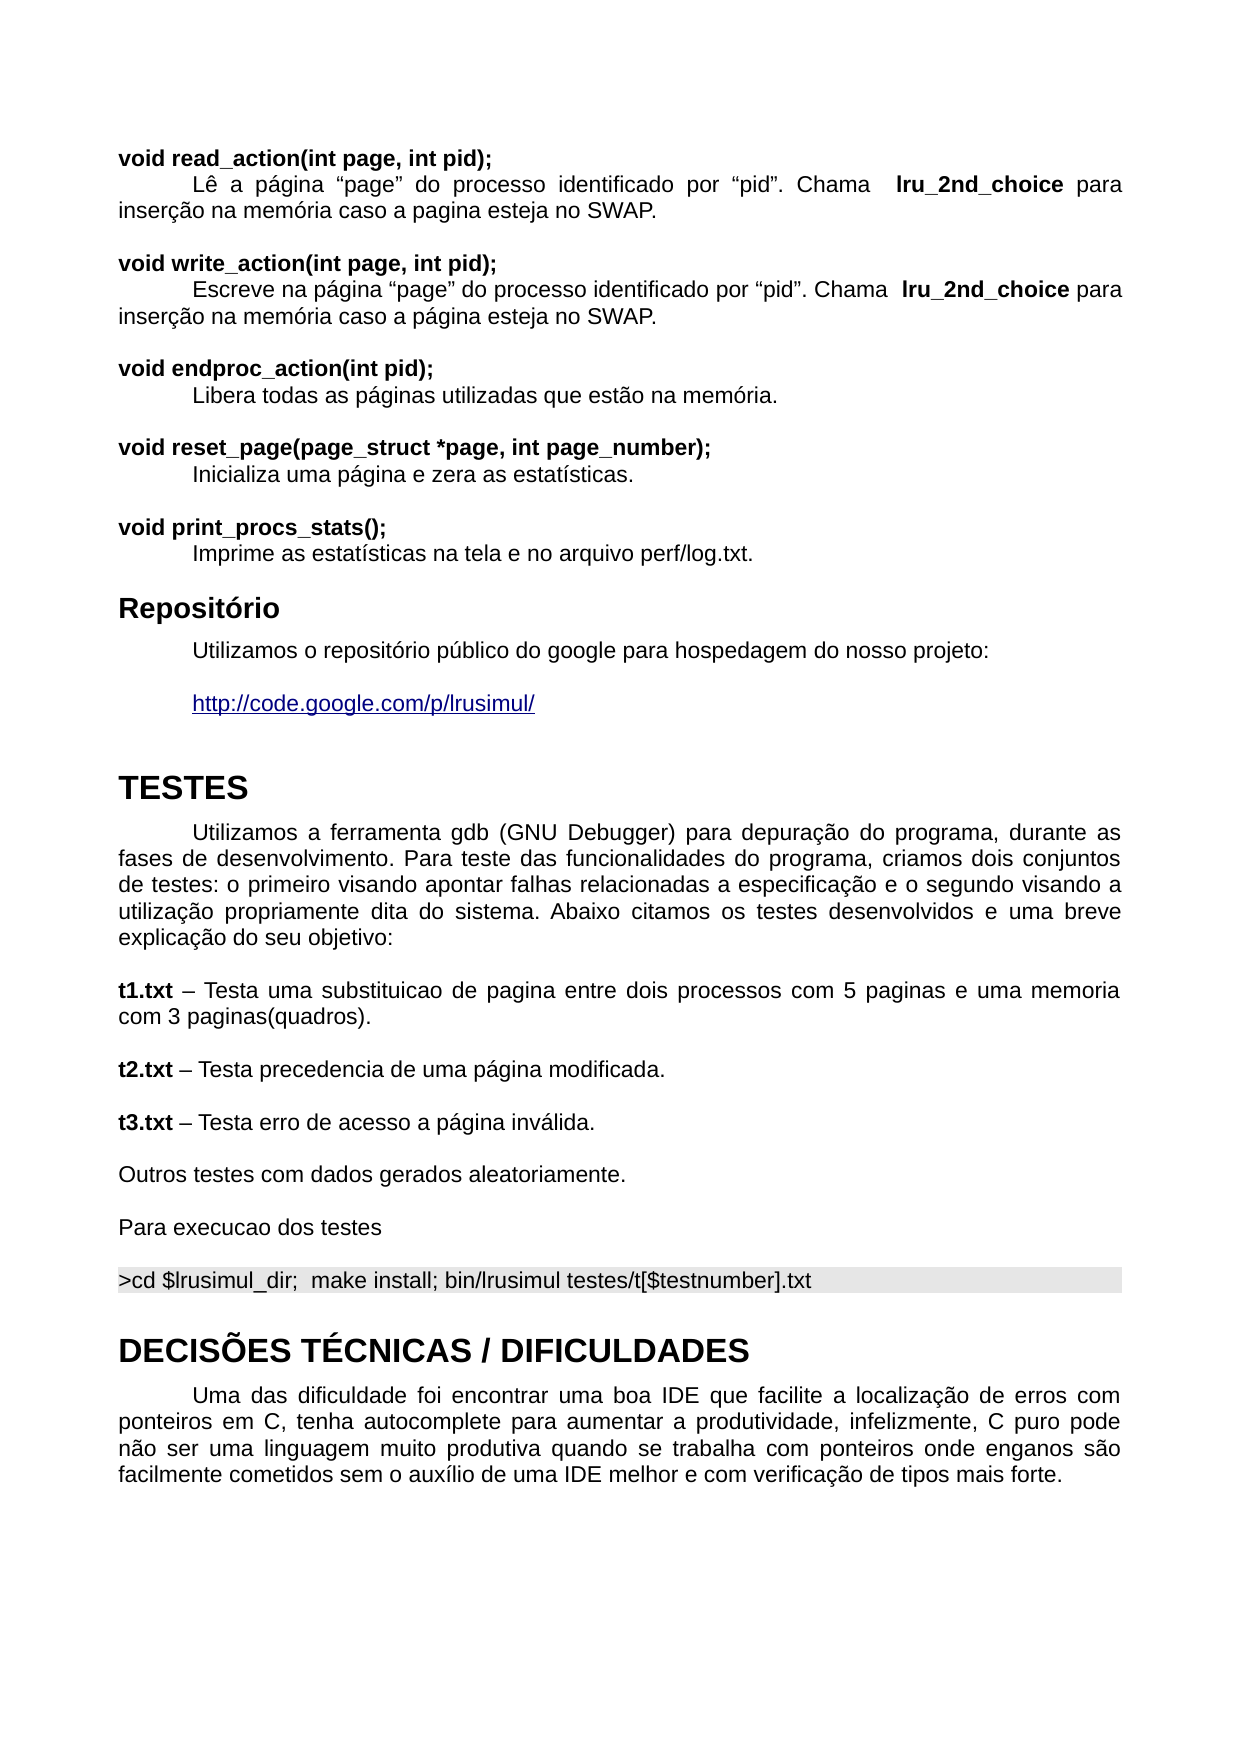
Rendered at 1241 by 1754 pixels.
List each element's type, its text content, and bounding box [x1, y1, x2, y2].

text Lê a página “page” do processo identificado por “pid”. Chama lru_2nd_choice para inserção na memória caso a pagina esteja no SWAP. [118, 171, 1122, 223]
text Uma das dificuldade foi encontrar uma boa IDE que facilite a localização de erros com ponteiros em C, tenha autocomplete para aumentar a produtividade, infelizmente, C puro pode não ser uma linguagem muito produtiva quando se trabalha com ponteiros onde enganos são facilmente cometidos sem o auxílio de uma IDE melhor e com verificação de tipos mais forte. [118, 1382, 1122, 1487]
text void read_action(int page, int pid); [118, 144, 1122, 171]
text Para execucao dos testes [118, 1214, 1122, 1240]
text t1.txt – Testa uma substituicao de pagina entre dois processos com 5 paginas e uma memoria com 3 paginas(quadros). [118, 977, 1122, 1029]
text Escreve na página “page” do processo identificado por “pid”. Chama lru_2nd_choice para inserção na memória caso a página esteja no SWAP. [118, 276, 1122, 329]
text void print_procs_stats(); [118, 513, 1122, 540]
text Utilizamos o repositório público do google para hospedagem do nosso projeto: [118, 637, 1122, 663]
subtitle Repositório [118, 591, 1122, 625]
text Imprime as estatísticas na tela e no arquivo perf/log.txt. [118, 540, 1122, 566]
subtitle DECISÕES TÉCNICAS / DIFICULDADES [118, 1331, 1122, 1369]
text void reset_page(page_struct *page, int page_number); [118, 434, 1122, 461]
text Libera todas as páginas utilizadas que estão na memória. [118, 382, 1122, 408]
subtitle TESTES [118, 768, 1122, 806]
text http://code.google.com/p/lrusimul/ [118, 690, 1122, 716]
text void endproc_action(int pid); [118, 355, 1122, 382]
text Outros testes com dados gerados aleatoriamente. [118, 1161, 1122, 1188]
text Utilizamos a ferramenta gdb (GNU Debugger) para depuração do programa, durante as fases de desenvolvimento. Para teste das funcionalidades do programa, criamos dois conjuntos de testes: o primeiro visando apontar falhas relacionadas a especificação e o segundo visando a utilização propriamente dita do sistema. Abaixo citamos os testes desenvolvidos e uma breve explicação do seu objetivo: [118, 819, 1122, 951]
text >cd $lrusimul_dir; make install; bin/lrusimul testes/t[$testnumber].txt [118, 1267, 1122, 1293]
text Inicializa uma página e zera as estatísticas. [118, 461, 1122, 487]
text t2.txt – Testa precedencia de uma página modificada. [118, 1056, 1122, 1082]
text void write_action(int page, int pid); [118, 250, 1122, 276]
text t3.txt – Testa erro de acesso a página inválida. [118, 1109, 1122, 1135]
